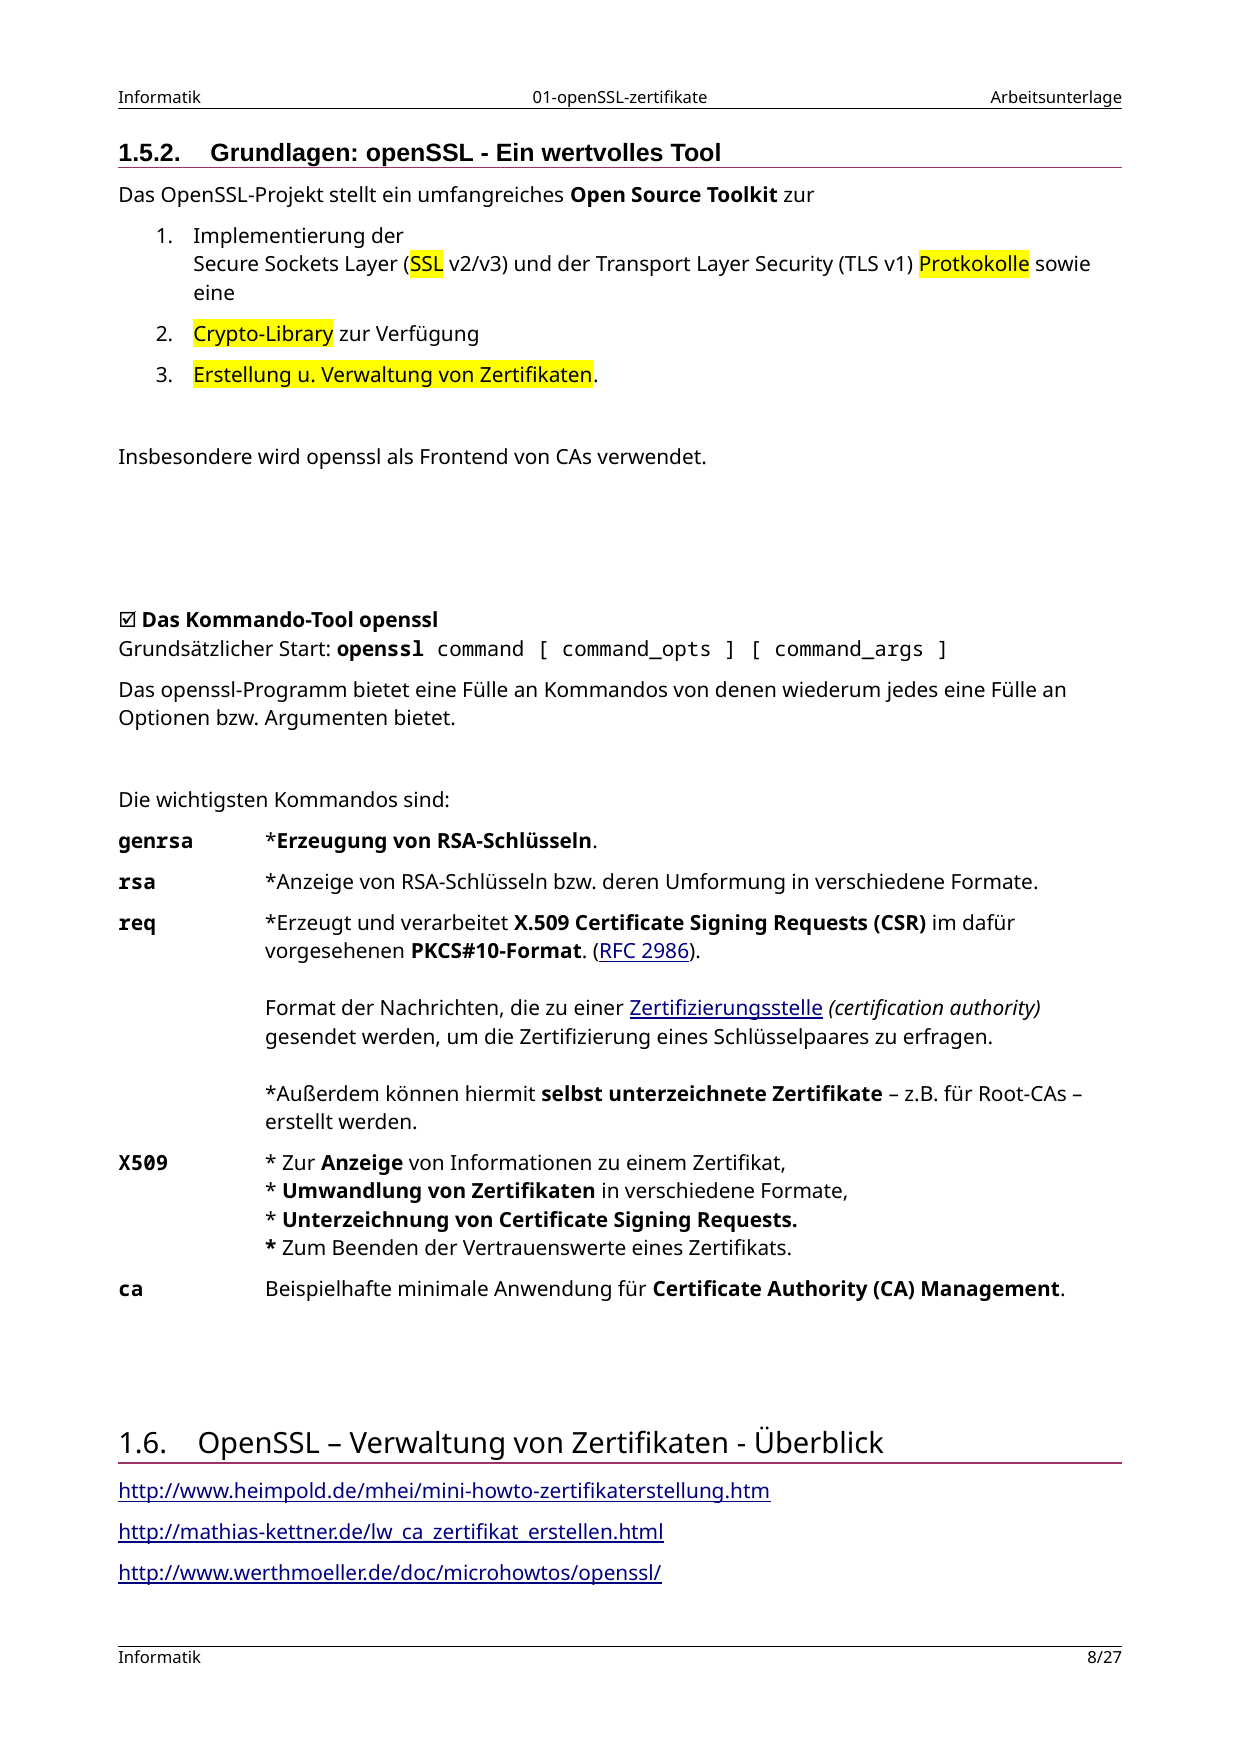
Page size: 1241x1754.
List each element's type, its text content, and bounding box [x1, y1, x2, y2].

text Insbesondere wird openssl als Frontend von CAs verwendet. [118, 442, 1122, 470]
text Die wichtigsten Kommandos sind: [118, 785, 1122, 814]
text rsa *Anzeige von RSA-Schlüsseln bzw. deren Umformung in verschiedene Formate. [118, 867, 1122, 896]
text ca Beispielhafte minimale Anwendung für Certificate Authority (CA) Management. [118, 1274, 1122, 1303]
text Das OpenSSL-Projekt stellt ein umfangreiches Open Source Toolkit zur [118, 180, 1122, 209]
list Crypto-Library zur Verfügung [156, 319, 1122, 347]
text req *Erzeugt und verarbeitet X.509 Certificate Signing Requests (CSR) im dafür vorgesehenen PKCS#10-Format. (RFC 2986). Format der Nachrichten, die zu einer Zertifizierungsstelle (certification authority) gesendet werden, um die Zertifizierung eines Schlüsselpaares zu erfragen. *Außerdem können hiermit selbst unterzeichnete Zertifikate – z.B. für Root-CAs – erstellt werden. [118, 908, 1122, 1136]
text http://www.heimpold.de/mhei/mini-howto-zertifikaterstellung.htm [118, 1476, 1122, 1505]
text Grundsätzlicher Start: openssl command [ command_opts ] [ command_args ] [118, 634, 1122, 662]
text http://www.werthmoeller.de/doc/microhowtos/openssl/ [118, 1558, 1122, 1587]
list Implementierung der Secure Sockets Layer (SSL v2/v3) und der Transport Layer Security (TLS v1) Protkokolle sowie eine [156, 221, 1122, 306]
list Das Kommando-Tool openssl [118, 606, 1122, 634]
text http://mathias-kettner.de/lw_ca_zertifikat_erstellen.html [118, 1517, 1122, 1546]
list Erstellung u. Verwaltung von Zertifikaten. [156, 360, 1122, 388]
text X509 * Zur Anzeige von Informationen zu einem Zertifikat, * Umwandlung von Zertifikaten in verschiedene Formate, * Unterzeichnung von Certificate Signing Requests. * Zum Beenden der Vertrauenswerte eines Zertifikats. [118, 1148, 1122, 1262]
subtitle Grundlagen: openSSL - Ein wertvolles Tool [118, 138, 1122, 167]
subtitle OpenSSL – Verwaltung von Zertifikaten - Überblick [118, 1422, 1122, 1462]
text Das openssl-Programm bietet eine Fülle an Kommandos von denen wiederum jedes eine Fülle an Optionen bzw. Argumenten bietet. [118, 675, 1122, 732]
text genrsa *Erzeugung von RSA-Schlüsseln. [118, 826, 1122, 854]
